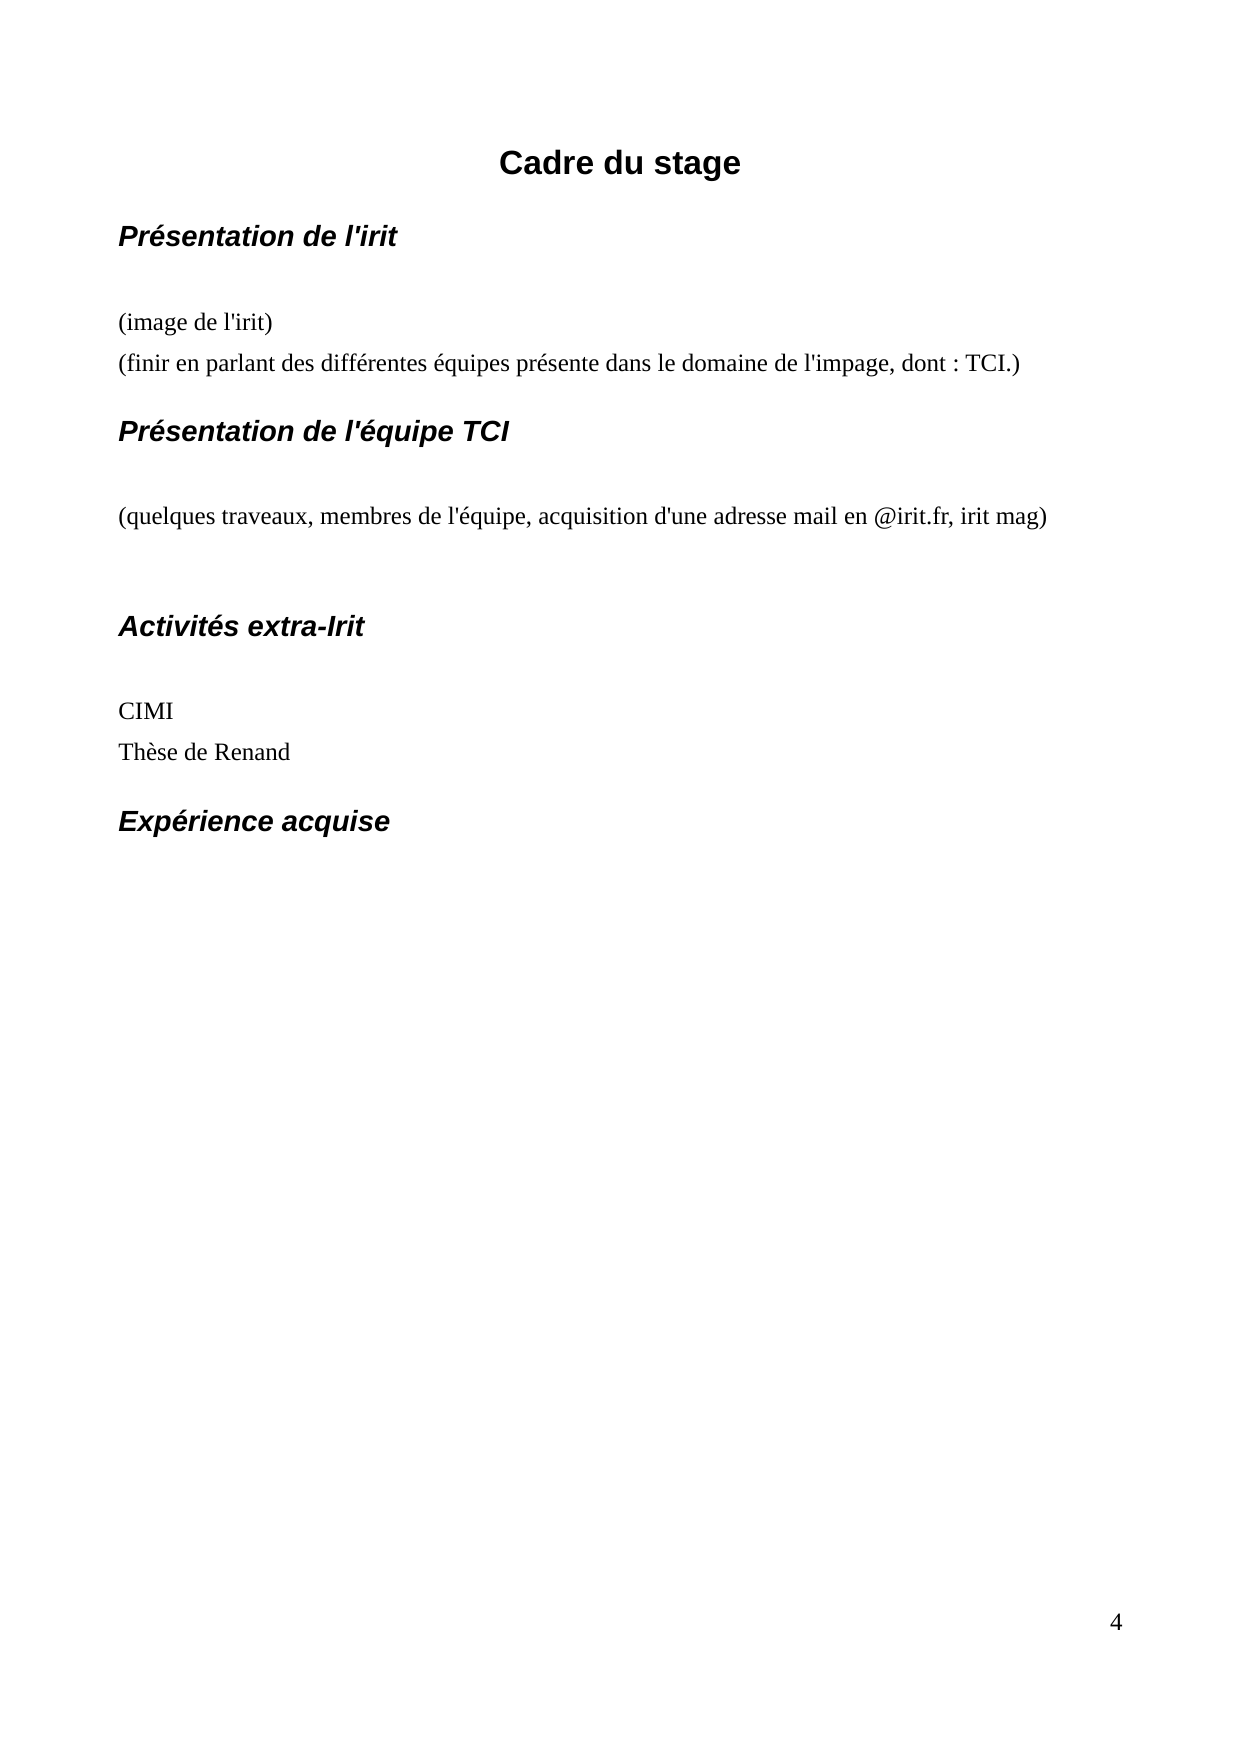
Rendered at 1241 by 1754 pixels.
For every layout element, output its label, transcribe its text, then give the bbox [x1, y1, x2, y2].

text (finir en parlant des différentes équipes présente dans le domaine de l'impage, dont : TCI.) [118, 348, 1122, 377]
subtitle Présentation de l'irit [118, 219, 1122, 253]
text CIMI [118, 696, 1122, 725]
text (image de l'irit) [118, 307, 1122, 335]
subtitle Présentation de l'équipe TCI [118, 414, 1122, 448]
text Thèse de Renand [118, 737, 1122, 766]
text (quelques traveaux, membres de l'équipe, acquisition d'une adresse mail en @irit.fr, irit mag) [118, 501, 1122, 530]
subtitle Activités extra-Irit [118, 609, 1122, 642]
subtitle Cadre du stage [118, 143, 1122, 182]
subtitle Expérience acquise [118, 804, 1122, 837]
